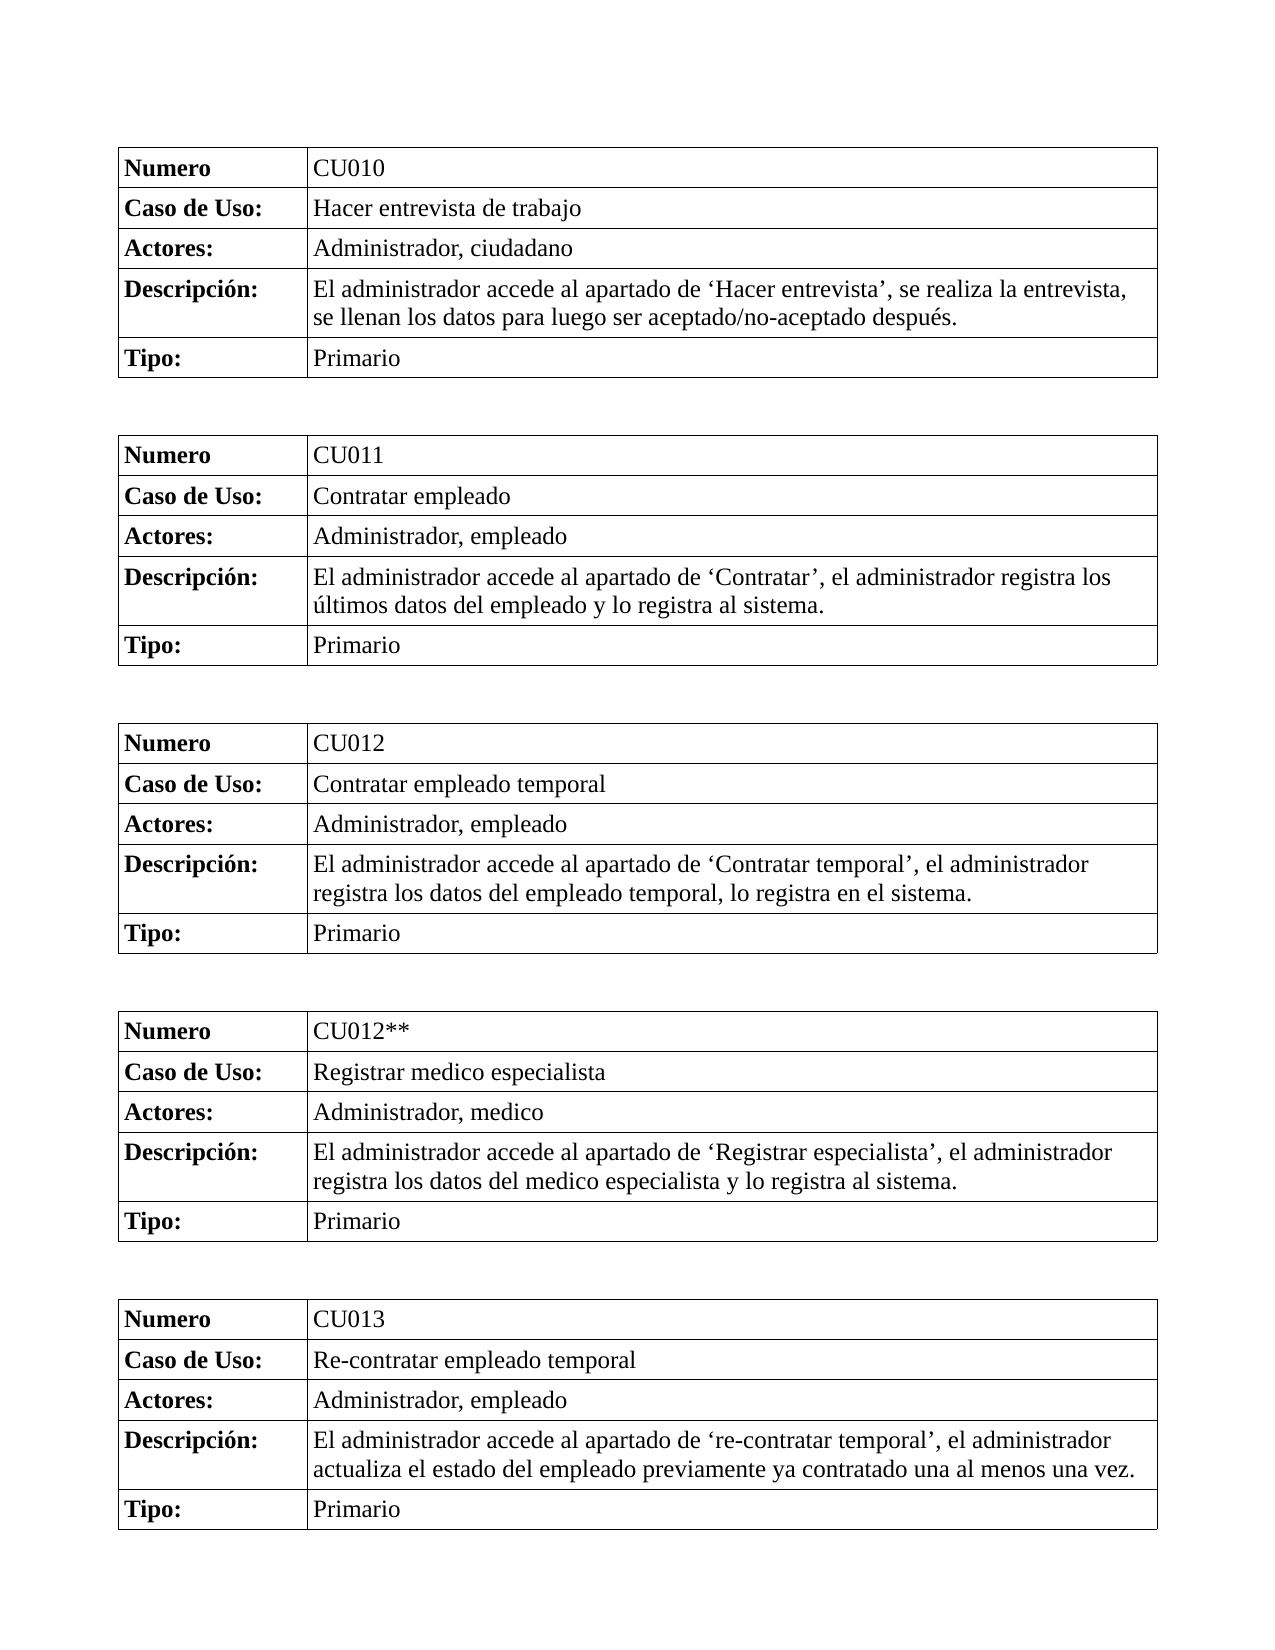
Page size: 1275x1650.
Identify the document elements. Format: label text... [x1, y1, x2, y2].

table_cell Caso de Uso: [119, 1052, 307, 1091]
table_cell Administrador, empleado [308, 1380, 1157, 1419]
table_cell Caso de Uso: [119, 188, 307, 227]
table_cell Hacer entrevista de trabajo [308, 188, 1157, 227]
table_header Numero [119, 1300, 307, 1339]
table_cell Actores: [119, 229, 307, 268]
table_cell El administrador accede al apartado de ‘Contratar’, el administrador registra los últimos datos del empleado y lo registra al sistema. [308, 557, 1157, 625]
table_cell Re-contratar empleado temporal [308, 1340, 1157, 1379]
table_cell El administrador accede al apartado de ‘Hacer entrevista’, se realiza la entrevista, se llenan los datos para luego ser aceptado/no-aceptado después. [308, 269, 1157, 337]
table_cell Administrador, empleado [308, 804, 1157, 844]
table_cell Administrador, empleado [308, 516, 1157, 556]
table_cell Primario [308, 1490, 1157, 1529]
table_cell Primario [308, 914, 1157, 953]
table_cell Actores: [119, 1380, 307, 1419]
table_cell Actores: [119, 804, 307, 844]
table_cell Primario [308, 626, 1157, 665]
table_cell Actores: [119, 516, 307, 556]
table_cell Primario [308, 338, 1157, 377]
table_header Numero [119, 436, 307, 475]
table_cell Primario [308, 1202, 1157, 1241]
table_header CU013 [308, 1300, 1157, 1339]
table_cell Descripción: [119, 557, 307, 625]
table_cell Contratar empleado temporal [308, 764, 1157, 803]
table_header CU010 [308, 148, 1157, 187]
table_cell Descripción: [119, 269, 307, 337]
table_cell Actores: [119, 1092, 307, 1132]
table_cell Tipo: [119, 626, 307, 665]
table_header Numero [119, 148, 307, 187]
table_cell Administrador, medico [308, 1092, 1157, 1132]
table_cell El administrador accede al apartado de ‘Contratar temporal’, el administrador registra los datos del empleado temporal, lo registra en el sistema. [308, 845, 1157, 913]
table_cell El administrador accede al apartado de ‘re-contratar temporal’, el administrador actualiza el estado del empleado previamente ya contratado una al menos una vez. [308, 1421, 1157, 1488]
table_cell Caso de Uso: [119, 476, 307, 515]
table_cell Administrador, ciudadano [308, 229, 1157, 268]
table_cell Descripción: [119, 845, 307, 913]
table_cell Caso de Uso: [119, 764, 307, 803]
table_cell Caso de Uso: [119, 1340, 307, 1379]
table_cell Descripción: [119, 1421, 307, 1488]
table_cell Descripción: [119, 1133, 307, 1201]
table_header CU012 [308, 724, 1157, 763]
table_header CU011 [308, 436, 1157, 475]
table_cell Registrar medico especialista [308, 1052, 1157, 1091]
table_cell Tipo: [119, 1202, 307, 1241]
table_cell Tipo: [119, 914, 307, 953]
table_header CU012** [308, 1012, 1157, 1051]
table_cell Contratar empleado [308, 476, 1157, 515]
table_cell El administrador accede al apartado de ‘Registrar especialista’, el administrador registra los datos del medico especialista y lo registra al sistema. [308, 1133, 1157, 1201]
table_cell Tipo: [119, 338, 307, 377]
table_header Numero [119, 724, 307, 763]
table_cell Tipo: [119, 1490, 307, 1529]
table_header Numero [119, 1012, 307, 1051]
